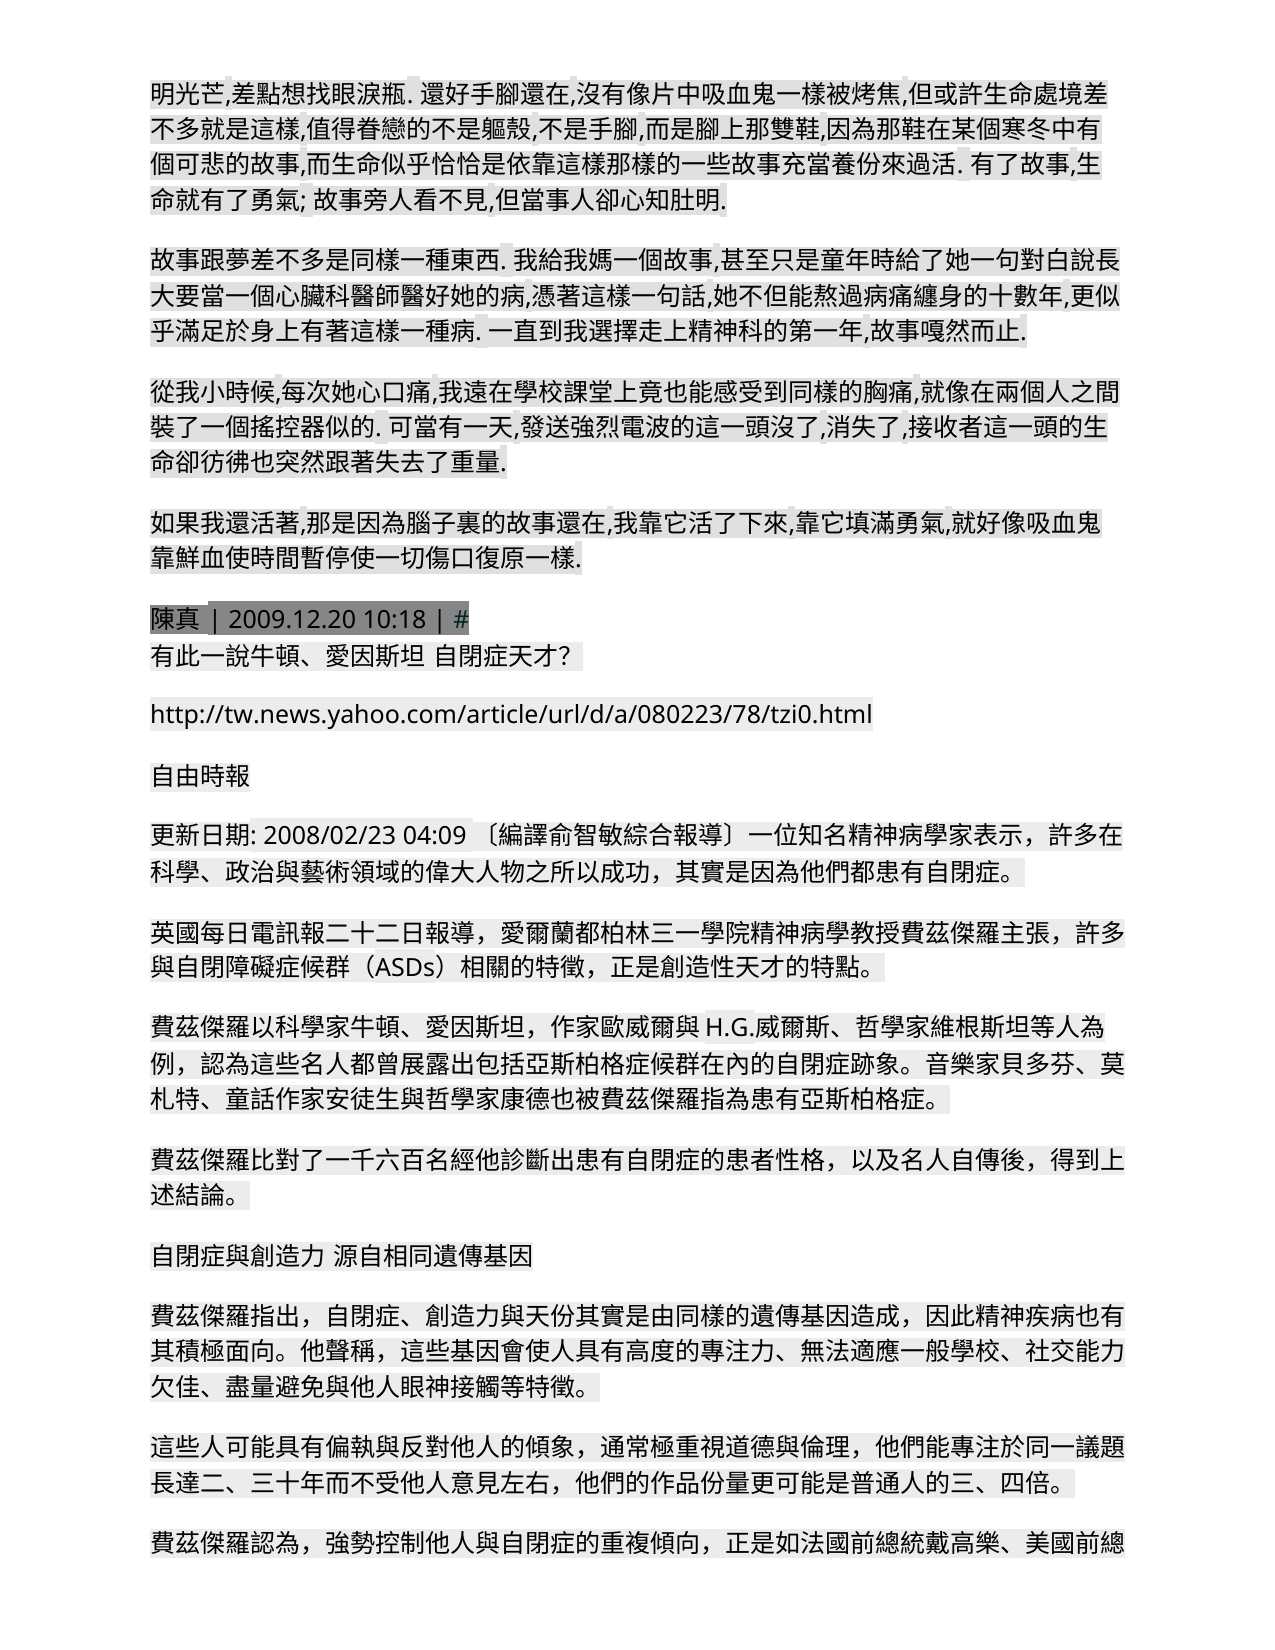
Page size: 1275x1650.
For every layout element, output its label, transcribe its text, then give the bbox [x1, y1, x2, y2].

text 有此一說牛頓、愛因斯坦 自閉症天才？ [150, 635, 1125, 671]
text 這些人可能具有偏執與反對他人的傾象，通常極重視道德與倫理，他們能專注於同一議題長達二、三十年而不受他人意見左右，他們的作品份量更可能是普通人的三、四倍。 [150, 1427, 1125, 1498]
text 更新日期: 2008/02/23 04:09 〔編譯俞智敏綜合報導〕一位知名精神病學家表示，許多在科學、政治與藝術領域的偉大人物之所以成功，其實是因為他們都患有自閉症。 [150, 817, 1125, 887]
text 自由時報 [150, 756, 1125, 792]
text 如果我還活著,那是因為腦子裏的故事還在,我靠它活了下來,靠它填滿勇氣,就好像吸血鬼靠鮮血使時間暫停使一切傷口復原一樣. [150, 504, 1125, 575]
text 明光芒,差點想找眼淚瓶. 還好手腳還在,沒有像片中吸血鬼一樣被烤焦,但或許生命處境差不多就是這樣,值得眷戀的不是軀殼,不是手腳,而是腳上那雙鞋,因為那鞋在某個寒冬中有個可悲的故事,而生命似乎恰恰是依靠這樣那樣的一些故事充當養份來過活. 有了故事,生命就有了勇氣; 故事旁人看不見,但當事人卻心知肚明. [150, 75, 1125, 217]
text 英國每日電訊報二十二日報導，愛爾蘭都柏林三一學院精神病學教授費茲傑羅主張，許多與自閉障礙症候群（ASDs）相關的特徵，正是創造性天才的特點。 [150, 912, 1125, 983]
text 從我小時候,每次她心口痛,我遠在學校課堂上竟也能感受到同樣的胸痛,就像在兩個人之間裝了一個搖控器似的. 可當有一天,發送強烈電波的這一頭沒了,消失了,接收者這一頭的生命卻彷彿也突然跟著失去了重量. [150, 373, 1125, 479]
text http://tw.news.yahoo.com/article/url/d/a/080223/78/tzi0.html [150, 696, 1125, 731]
text 費茲傑羅以科學家牛頓、愛因斯坦，作家歐威爾與H.G.威爾斯、哲學家維根斯坦等人為例，認為這些名人都曾展露出包括亞斯柏格症候群在內的自閉症跡象。音樂家貝多芬、莫札特、童話作家安徒生與哲學家康德也被費茲傑羅指為患有亞斯柏格症。 [150, 1008, 1125, 1114]
text 費茲傑羅指出，自閉症、創造力與天份其實是由同樣的遺傳基因造成，因此精神疾病也有其積極面向。他聲稱，這些基因會使人具有高度的專注力、無法適應一般學校、社交能力欠佳、盡量避免與他人眼神接觸等特徵。 [150, 1296, 1125, 1402]
text 故事跟夢差不多是同樣一種東西. 我給我媽一個故事,甚至只是童年時給了她一句對白說長大要當一個心臟科醫師醫好她的病,憑著這樣一句話,她不但能熬過病痛纏身的十數年,更似乎滿足於身上有著這樣一種病. 一直到我選擇走上精神科的第一年,故事嘎然而止. [150, 242, 1125, 348]
text 陳真 | 2009.12.20 10:18 | # [150, 600, 1125, 635]
text 自閉症與創造力 源自相同遺傳基因 [150, 1235, 1125, 1271]
text 費茲傑羅比對了一千六百名經他診斷出患有自閉症的患者性格，以及名人自傳後，得到上述結論。 [150, 1139, 1125, 1210]
text 費茲傑羅認為，強勢控制他人與自閉症的重複傾向，正是如法國前總統戴高樂、美國前總 [150, 1523, 1125, 1558]
